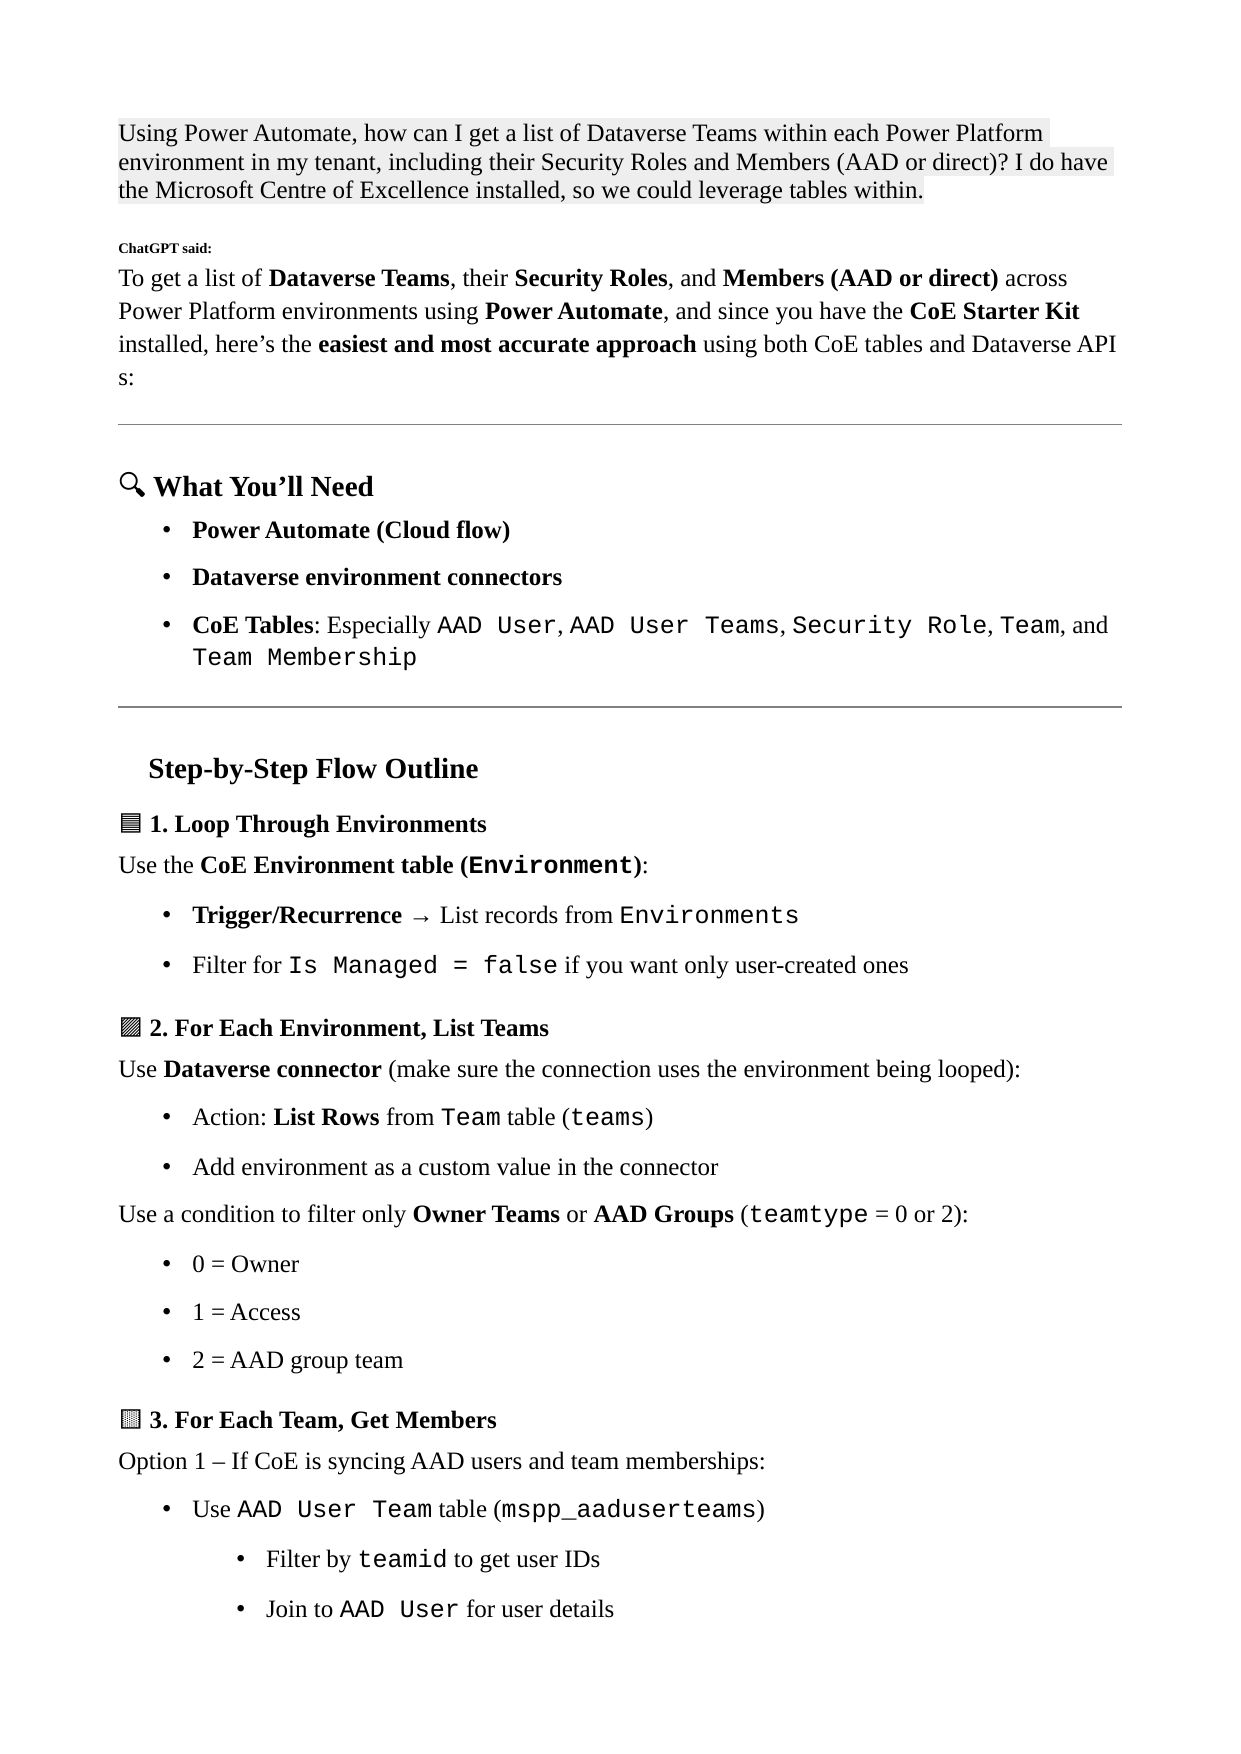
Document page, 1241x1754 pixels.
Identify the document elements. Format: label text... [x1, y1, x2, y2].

subtitle 🟦 1. Loop Through Environments [118, 809, 1122, 838]
subtitle 🟨 3. For Each Team, Get Members [118, 1405, 1122, 1434]
list CoE Tables: Especially AAD User, AAD User Teams, Security Role, Team, and Team Membership [162, 610, 1122, 673]
list Join to AAD User for user details [236, 1594, 1122, 1624]
text Use the CoE Environment table (Environment): [118, 851, 1122, 881]
subtitle 🟪 2. For Each Environment, List Teams [118, 1013, 1122, 1042]
text Use Dataverse connector (make sure the connection uses the environment being looped): [118, 1054, 1122, 1083]
subtitle 🔍 What You’ll Need [118, 469, 1122, 502]
text Option 1 – If CoE is syncing AAD users and team memberships: [118, 1446, 1122, 1475]
list Dataverse environment connectors [162, 562, 1122, 591]
text To get a list of Dataverse Teams, their Security Roles, and Members (AAD or direct) across Power Platform environments using Power Automate, and since you have the CoE Starter Kit installed, here’s the easiest and most accurate approach using both CoE tables and Dataverse API s: [118, 263, 1122, 391]
list 1 = Access [162, 1297, 1122, 1326]
list Use AAD User Team table (mspp_aaduserteams) [162, 1494, 1122, 1524]
list Trigger/Recurrence → List records from Environments [162, 901, 1122, 931]
list 2 = AAD group team [162, 1345, 1122, 1373]
list Filter for Is Managed = false if you want only user-created ones [162, 951, 1122, 981]
list Action: List Rows from Team table (teams) [162, 1102, 1122, 1133]
subtitle ✅ Step-by-Step Flow Outline [118, 751, 1122, 784]
list Filter by teamid to get user IDs [236, 1544, 1122, 1574]
text Use a condition to filter only Owner Teams or AAD Groups (teamtype = 0 or 2): [118, 1199, 1122, 1230]
subtitle ChatGPT said: [118, 240, 1122, 257]
list 0 = Owner [162, 1249, 1122, 1278]
list Add environment as a custom value in the connector [162, 1152, 1122, 1181]
list Power Automate (Cloud flow) [162, 515, 1122, 543]
text Using Power Automate, how can I get a list of Dataverse Teams within each Power Platform environment in my tenant, including their Security Roles and Members (AAD or direct)? I do have the Microsoft Centre of Excellence installed, so we could leverage tables within. [118, 118, 1122, 204]
